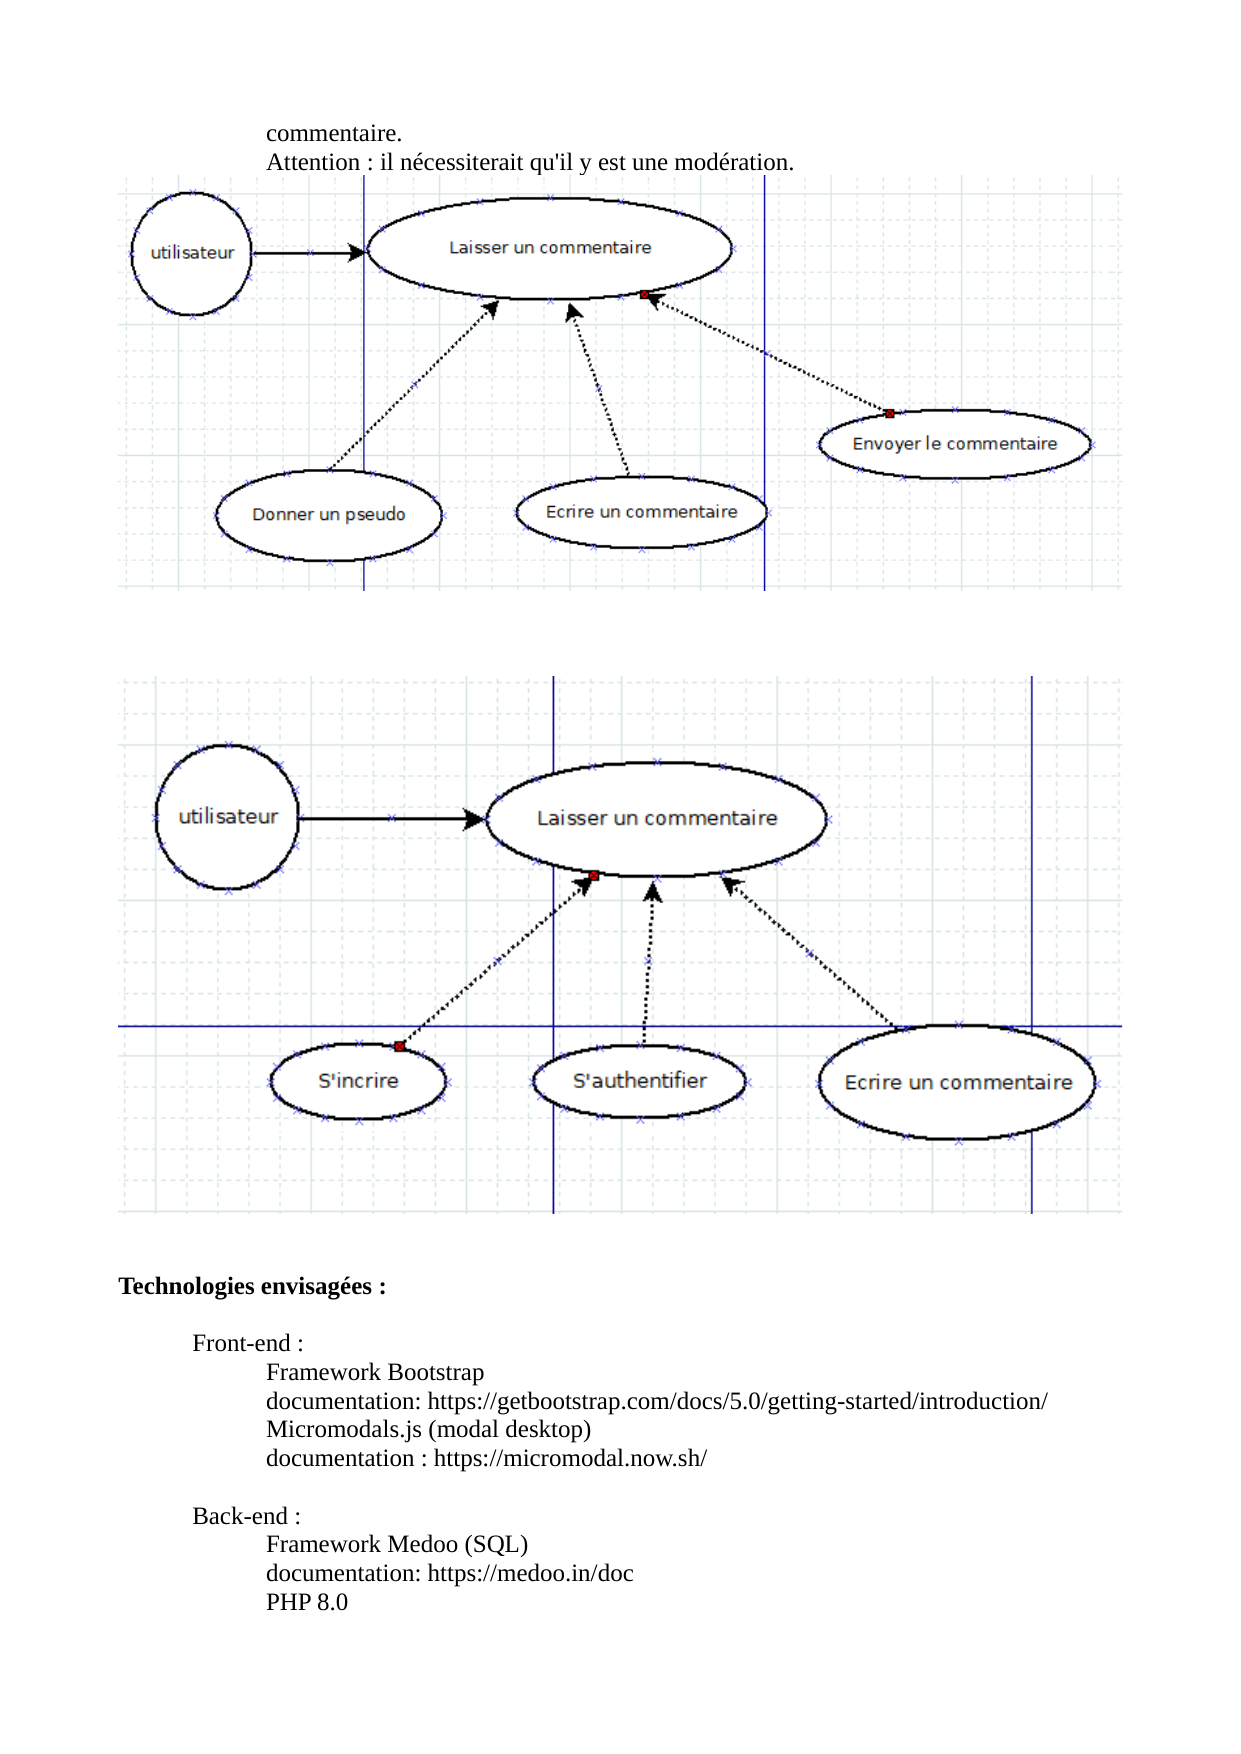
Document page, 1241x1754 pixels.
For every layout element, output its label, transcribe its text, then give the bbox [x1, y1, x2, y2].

picture [118, 676, 1123, 1214]
text PHP 8.0 [118, 1587, 1122, 1616]
text documentation: https://getbootstrap.com/docs/5.0/getting-started/introduction/ [118, 1386, 1122, 1414]
text Back-end : [118, 1501, 1122, 1529]
text Micromodals.js (modal desktop) [118, 1414, 1122, 1443]
picture [118, 175, 1123, 591]
text Attention : il nécessiterait qu'il y est une modération. [118, 147, 1122, 175]
text Framework Bootstrap [118, 1357, 1122, 1386]
text Front-end : [118, 1328, 1122, 1357]
text commentaire. [118, 118, 1122, 147]
text documentation : https://micromodal.now.sh/ [118, 1443, 1122, 1472]
text Framework Medoo (SQL) [118, 1529, 1122, 1558]
text Technologies envisagées : [118, 1271, 1122, 1299]
text documentation: https://medoo.in/doc [118, 1558, 1122, 1587]
